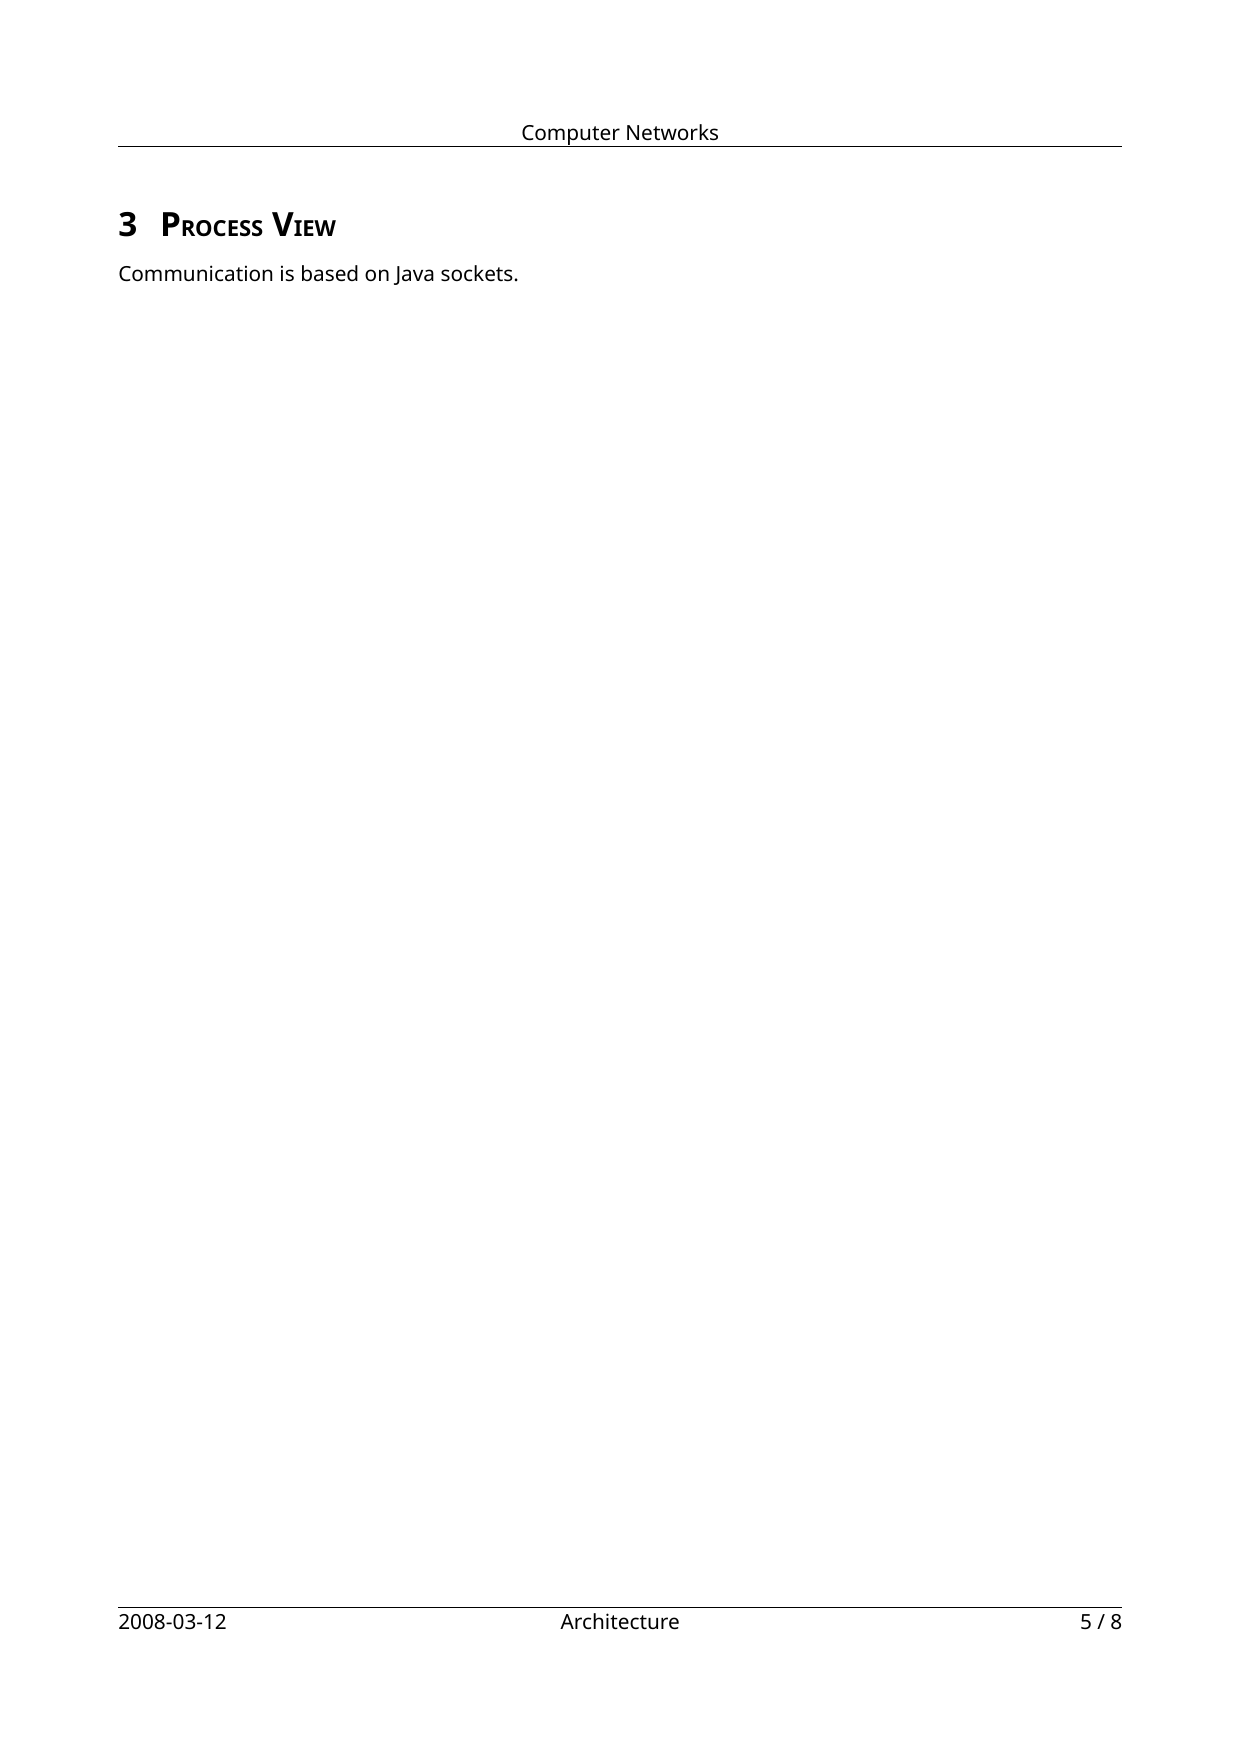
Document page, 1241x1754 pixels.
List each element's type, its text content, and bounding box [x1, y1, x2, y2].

subtitle Process View [118, 201, 1122, 247]
text Communication is based on Java sockets. [118, 259, 1122, 287]
